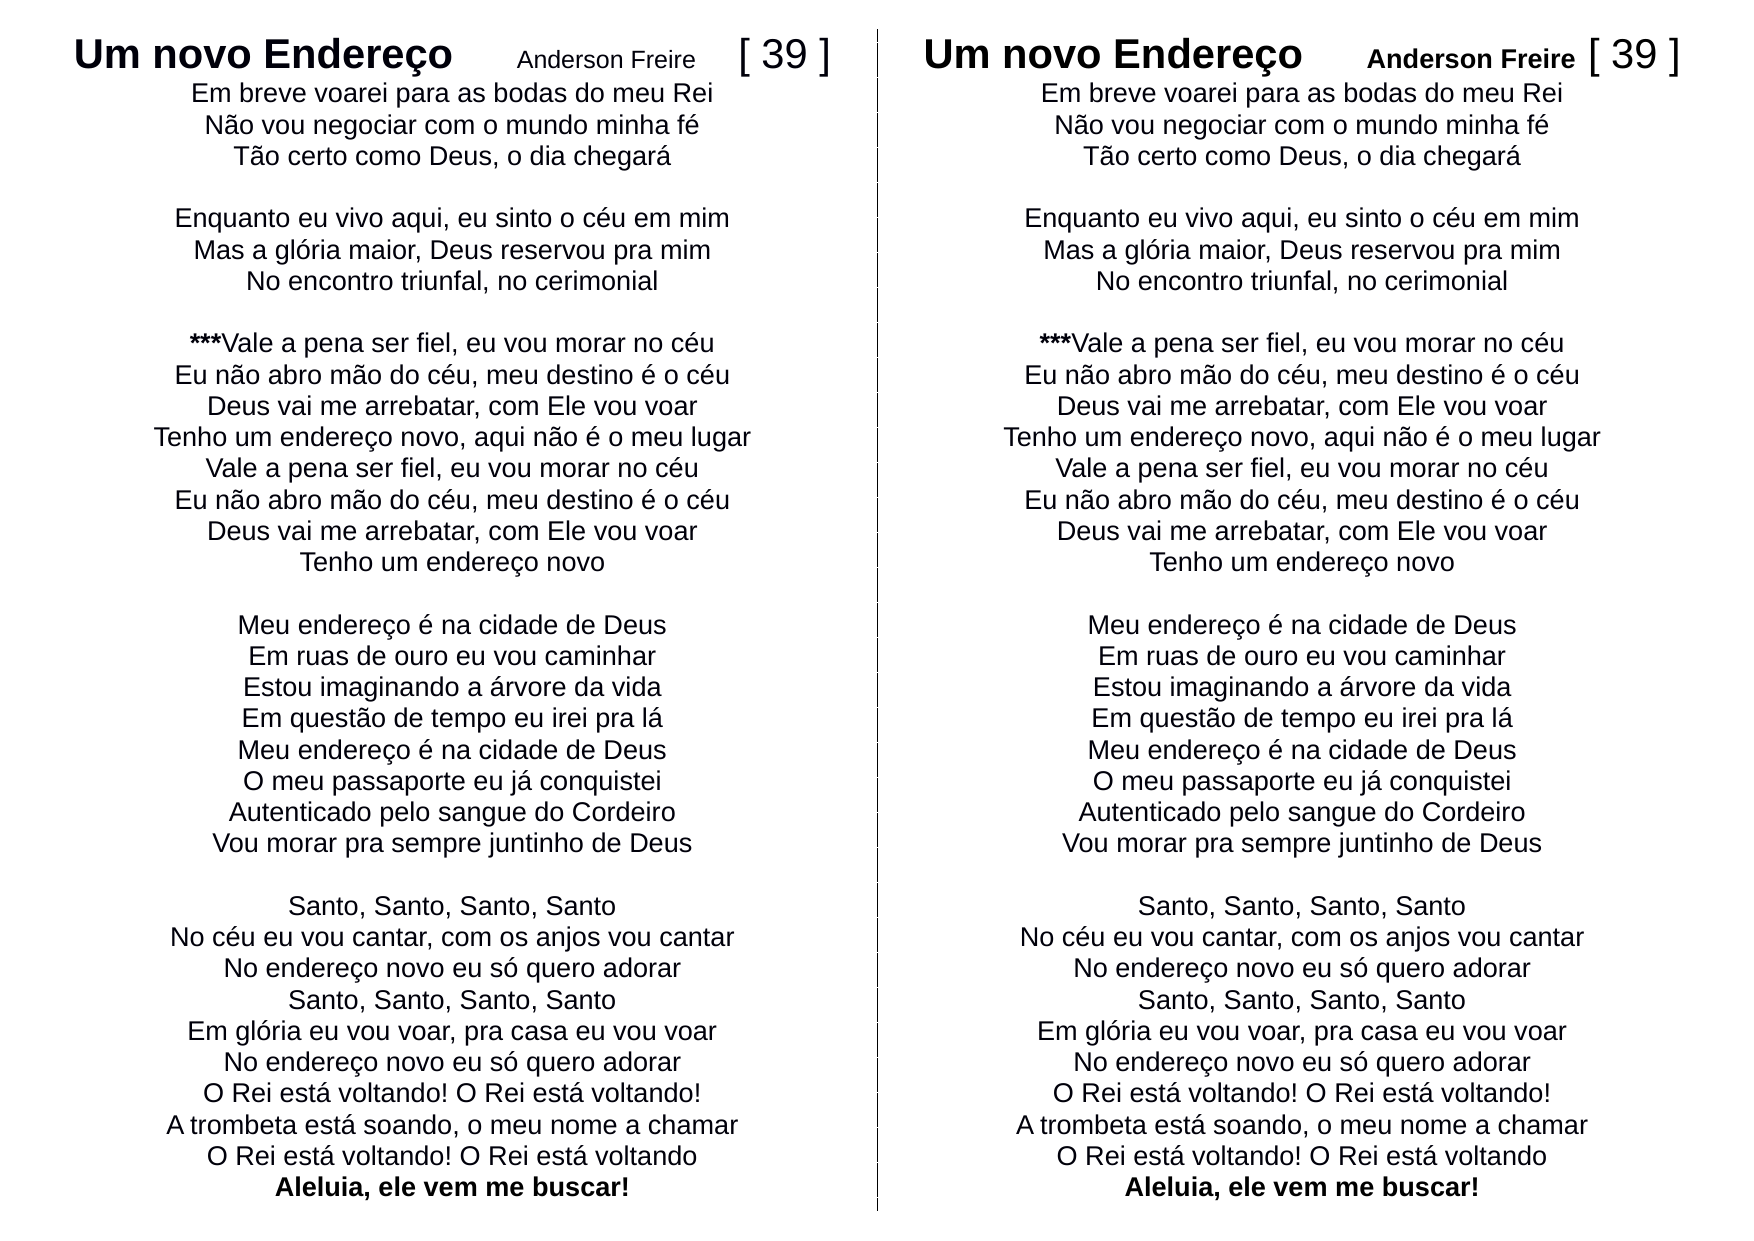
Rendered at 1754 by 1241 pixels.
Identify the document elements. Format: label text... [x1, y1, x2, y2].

text Em glória eu vou voar, pra casa eu vou voar [879, 1015, 1724, 1046]
text A trombeta está soando, o meu nome a chamar [29, 1109, 875, 1140]
text Meu endereço é na cidade de Deus [29, 609, 875, 640]
text Não vou negociar com o mundo minha fé [29, 109, 875, 140]
text Tenho um endereço novo [29, 546, 875, 577]
text ***Vale a pena ser fiel, eu vou morar no céu [29, 327, 875, 359]
text Aleluia, ele vem me buscar! [29, 1171, 875, 1202]
text Em ruas de ouro eu vou caminhar [879, 640, 1724, 671]
text Tenho um endereço novo, aqui não é o meu lugar [29, 421, 875, 452]
text Meu endereço é na cidade de Deus [879, 734, 1724, 765]
text Estou imaginando a árvore da vida [29, 671, 875, 702]
text Enquanto eu vivo aqui, eu sinto o céu em mim [29, 202, 875, 234]
text Mas a glória maior, Deus reservou pra mim [29, 234, 875, 265]
text Em glória eu vou voar, pra casa eu vou voar [29, 1015, 875, 1046]
text A trombeta está soando, o meu nome a chamar [879, 1109, 1724, 1140]
text Autenticado pelo sangue do Cordeiro [879, 796, 1724, 827]
text Santo, Santo, Santo, Santo [29, 890, 875, 921]
text No céu eu vou cantar, com os anjos vou cantar [879, 921, 1724, 952]
text Vou morar pra sempre juntinho de Deus [879, 827, 1724, 859]
text Vale a pena ser fiel, eu vou morar no céu [879, 452, 1724, 484]
text Vale a pena ser fiel, eu vou morar no céu [29, 452, 875, 484]
text O Rei está voltando! O Rei está voltando [29, 1140, 875, 1171]
text Deus vai me arrebatar, com Ele vou voar [879, 390, 1724, 421]
text No encontro triunfal, no cerimonial [879, 265, 1724, 296]
text Santo, Santo, Santo, Santo [879, 890, 1724, 921]
text Meu endereço é na cidade de Deus [29, 734, 875, 765]
text Em questão de tempo eu irei pra lá [879, 702, 1724, 734]
text Deus vai me arrebatar, com Ele vou voar [29, 515, 875, 546]
text Santo, Santo, Santo, Santo [879, 984, 1724, 1015]
text Em breve voarei para as bodas do meu Rei [879, 77, 1724, 109]
text Em ruas de ouro eu vou caminhar [29, 640, 875, 671]
text Vou morar pra sempre juntinho de Deus [29, 827, 875, 859]
text Deus vai me arrebatar, com Ele vou voar [879, 515, 1724, 546]
text Eu não abro mão do céu, meu destino é o céu [879, 359, 1724, 390]
text ***Vale a pena ser fiel, eu vou morar no céu [879, 327, 1724, 359]
text Estou imaginando a árvore da vida [879, 671, 1724, 702]
text O Rei está voltando! O Rei está voltando [879, 1140, 1724, 1171]
text Santo, Santo, Santo, Santo [29, 984, 875, 1015]
text Eu não abro mão do céu, meu destino é o céu [29, 484, 875, 515]
text No encontro triunfal, no cerimonial [29, 265, 875, 296]
text Não vou negociar com o mundo minha fé [879, 109, 1724, 140]
text Meu endereço é na cidade de Deus [879, 609, 1724, 640]
text O meu passaporte eu já conquistei [879, 765, 1724, 796]
text Enquanto eu vivo aqui, eu sinto o céu em mim [879, 202, 1724, 234]
text O meu passaporte eu já conquistei [29, 765, 875, 796]
text O Rei está voltando! O Rei está voltando! [29, 1077, 875, 1109]
text Um novo Endereço Anderson Freire [ 39 ] [879, 29, 1724, 77]
text No endereço novo eu só quero adorar [29, 1046, 875, 1077]
text Um novo Endereço Anderson Freire [ 39 ] [29, 29, 875, 77]
text Em questão de tempo eu irei pra lá [29, 702, 875, 734]
text Aleluia, ele vem me buscar! [879, 1171, 1724, 1202]
text No céu eu vou cantar, com os anjos vou cantar [29, 921, 875, 952]
text Tenho um endereço novo, aqui não é o meu lugar [879, 421, 1724, 452]
text No endereço novo eu só quero adorar [29, 952, 875, 984]
text No endereço novo eu só quero adorar [879, 1046, 1724, 1077]
text Em breve voarei para as bodas do meu Rei [29, 77, 875, 109]
text Autenticado pelo sangue do Cordeiro [29, 796, 875, 827]
text Deus vai me arrebatar, com Ele vou voar [29, 390, 875, 421]
text Tão certo como Deus, o dia chegará [879, 140, 1724, 171]
text No endereço novo eu só quero adorar [879, 952, 1724, 984]
text O Rei está voltando! O Rei está voltando! [879, 1077, 1724, 1109]
text Tão certo como Deus, o dia chegará [29, 140, 875, 171]
text Eu não abro mão do céu, meu destino é o céu [879, 484, 1724, 515]
text Mas a glória maior, Deus reservou pra mim [879, 234, 1724, 265]
text Eu não abro mão do céu, meu destino é o céu [29, 359, 875, 390]
text Tenho um endereço novo [879, 546, 1724, 577]
